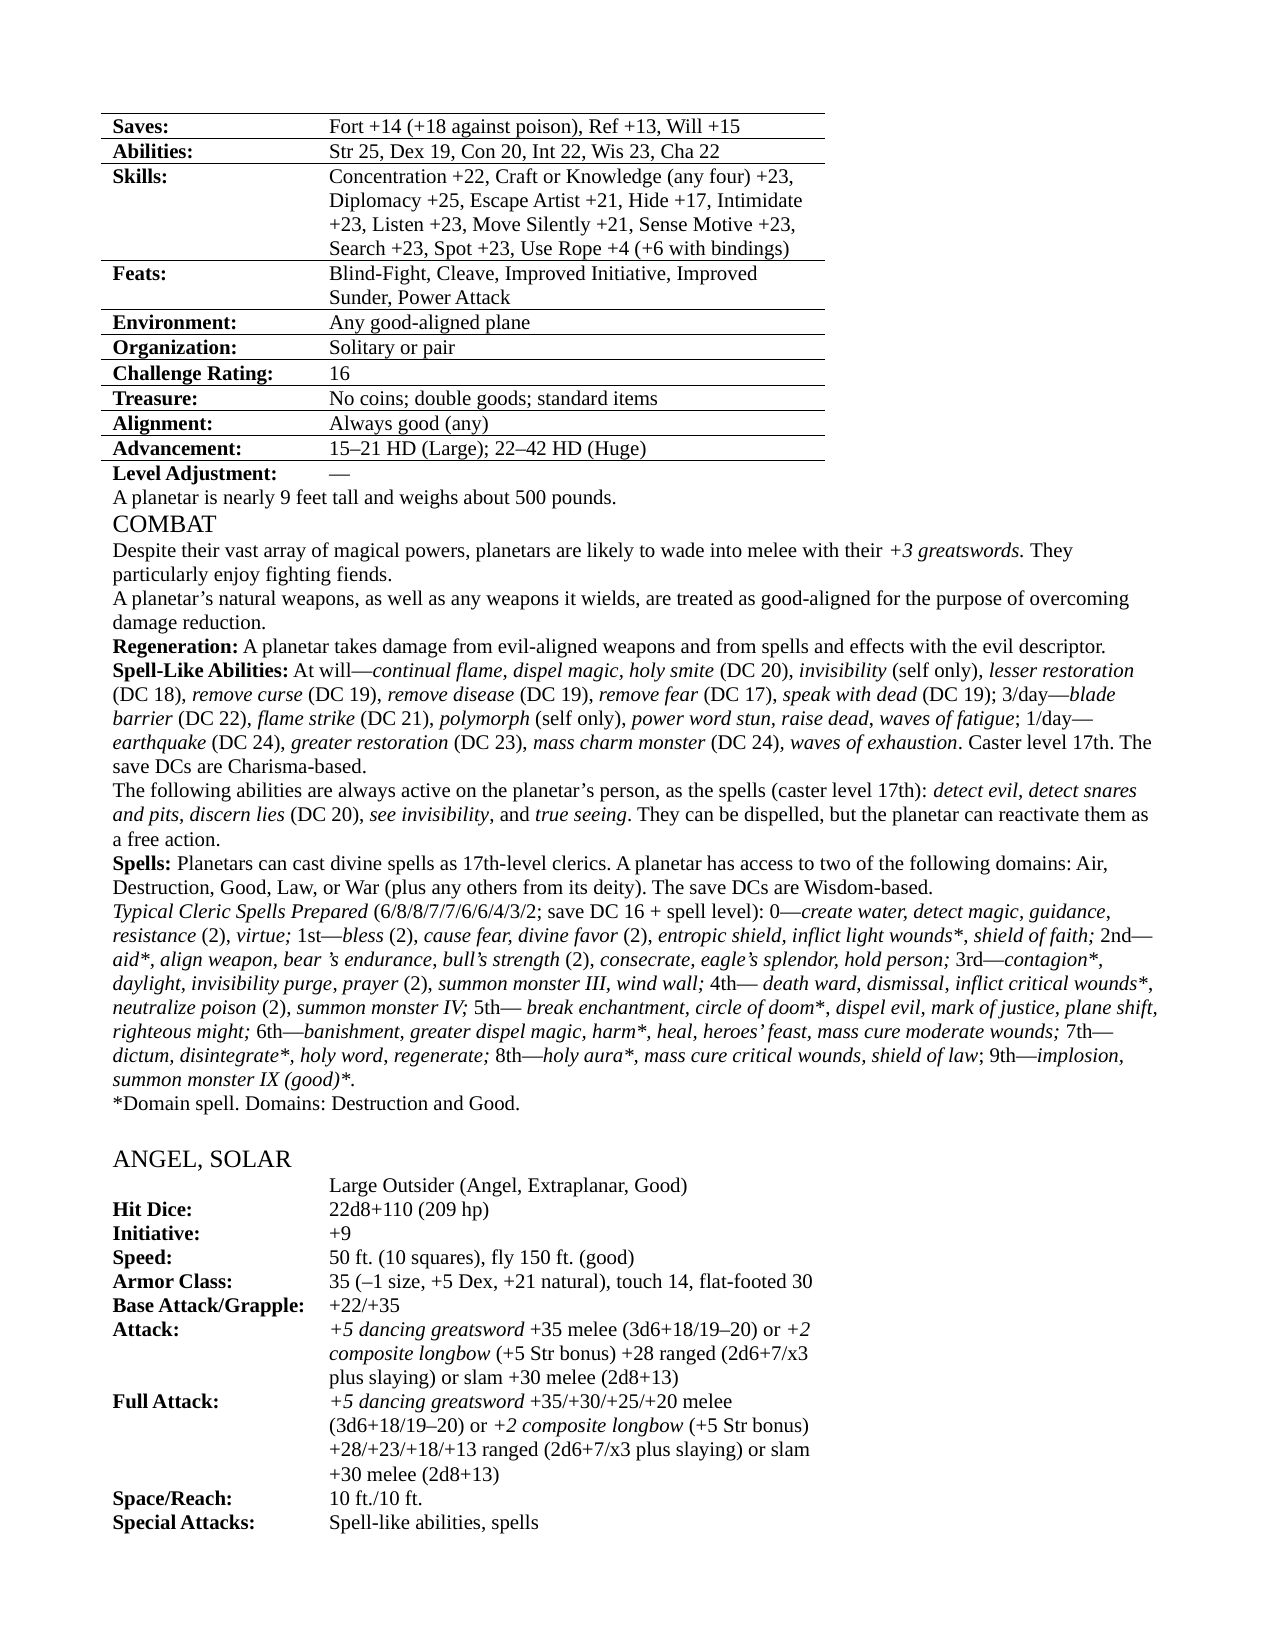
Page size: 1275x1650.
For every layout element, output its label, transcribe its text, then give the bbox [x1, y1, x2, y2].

table_cell Speed: [101, 1245, 318, 1269]
table_cell 10 ft./10 ft. [318, 1486, 844, 1509]
table_cell +22/+35 [318, 1293, 844, 1317]
table_cell Base Attack/Grapple: [101, 1293, 318, 1317]
table_cell Any good-aligned plane [318, 310, 825, 334]
table_cell +5 dancing greatsword +35/+30/+25/+20 melee (3d6+18/19–20) or +2 composite longbow (+5 Str bonus) +28/+23/+18/+13 ranged (2d6+7/x3 plus slaying) or slam +30 melee (2d8+13) [318, 1389, 844, 1486]
text *Domain spell. Domains: Destruction and Good. [112, 1091, 1162, 1115]
table_cell Organization: [101, 335, 318, 359]
table_cell Environment: [101, 310, 318, 334]
text A planetar is nearly 9 feet tall and weighs about 500 pounds. [112, 485, 1162, 509]
table_cell +9 [318, 1221, 844, 1245]
table_header Large Outsider (Angel, Extraplanar, Good) [318, 1173, 844, 1197]
table_cell Saves: [101, 114, 318, 138]
table_cell Blind-Fight, Cleave, Improved Initiative, Improved Sunder, Power Attack [318, 261, 825, 309]
table_cell +5 dancing greatsword +35 melee (3d6+18/19–20) or +2 composite longbow (+5 Str bonus) +28 ranged (2d6+7/x3 plus slaying) or slam +30 melee (2d8+13) [318, 1317, 844, 1389]
table_cell Always good (any) [318, 411, 825, 435]
table_cell Skills: [101, 164, 318, 260]
table_cell No coins; double goods; standard items [318, 386, 825, 409]
table_cell Fort +14 (+18 against poison), Ref +13, Will +15 [318, 114, 825, 138]
table_header [101, 1173, 318, 1197]
table_cell Abilities: [101, 139, 318, 163]
table_cell 22d8+110 (209 hp) [318, 1197, 844, 1221]
table_cell Level Adjustment: [101, 461, 318, 485]
table_cell Attack: [101, 1317, 318, 1389]
table_cell Space/Reach: [101, 1486, 318, 1509]
table_cell Full Attack: [101, 1389, 318, 1486]
table_cell 15–21 HD (Large); 22–42 HD (Huge) [318, 436, 825, 460]
table_cell Spell-like abilities, spells [318, 1510, 844, 1534]
table_cell Feats: [101, 261, 318, 309]
table_cell Solitary or pair [318, 335, 825, 359]
table_cell — [318, 461, 825, 485]
text A planetar’s natural weapons, as well as any weapons it wields, are treated as good-aligned for the purpose of overcoming damage reduction. [112, 586, 1162, 634]
table_cell Armor Class: [101, 1269, 318, 1293]
table_cell 35 (–1 size, +5 Dex, +21 natural), touch 14, flat-footed 30 [318, 1269, 844, 1293]
text Spell-Like Abilities: At will—continual flame, dispel magic, holy smite (DC 20), invisibility (self only), lesser restoration (DC 18), remove curse (DC 19), remove disease (DC 19), remove fear (DC 17), speak with dead (DC 19); 3/day—blade barrier (DC 22), flame strike (DC 21), polymorph (self only), power word stun, raise dead, waves of fatigue; 1/day—earthquake (DC 24), greater restoration (DC 23), mass charm monster (DC 24), waves of exhaustion. Caster level 17th. The save DCs are Charisma-based. [112, 658, 1162, 778]
table_cell Initiative: [101, 1221, 318, 1245]
table_cell Challenge Rating: [101, 360, 318, 384]
table_cell Concentration +22, Craft or Knowledge (any four) +23, Diplomacy +25, Escape Artist +21, Hide +17, Intimidate +23, Listen +23, Move Silently +21, Sense Motive +23, Search +23, Spot +23, Use Rope +4 (+6 with bindings) [318, 164, 825, 260]
text ANGEL, SOLAR [112, 1144, 1162, 1173]
table_cell Advancement: [101, 436, 318, 460]
table_cell Alignment: [101, 411, 318, 435]
text Regeneration: A planetar takes damage from evil-aligned weapons and from spells and effects with the evil descriptor. [112, 634, 1162, 658]
text Despite their vast array of magical powers, planetars are likely to wade into melee with their +3 greatswords. They particularly enjoy fighting fiends. [112, 538, 1162, 586]
table_cell Str 25, Dex 19, Con 20, Int 22, Wis 23, Cha 22 [318, 139, 825, 163]
table_cell Hit Dice: [101, 1197, 318, 1221]
subtitle COMBAT [112, 509, 1162, 538]
text Typical Cleric Spells Prepared (6/8/8/7/7/6/6/4/3/2; save DC 16 + spell level): 0—create water, detect magic, guidance, resistance (2), virtue; 1st—bless (2), cause fear, divine favor (2), entropic shield, inflict light wounds*, shield of faith; 2nd—aid*, align weapon, bear ’s endurance, bull’s strength (2), consecrate, eagle’s splendor, hold person; 3rd—contagion*, daylight, invisibility purge, prayer (2), summon monster III, wind wall; 4th— death ward, dismissal, inflict critical wounds*, neutralize poison (2), summon monster IV; 5th— break enchantment, circle of doom*, dispel evil, mark of justice, plane shift, righteous might; 6th—banishment, greater dispel magic, harm*, heal, heroes’ feast, mass cure moderate wounds; 7th— dictum, disintegrate*, holy word, regenerate; 8th—holy aura*, mass cure critical wounds, shield of law; 9th—implosion, summon monster IX (good)*. [112, 899, 1162, 1091]
table_cell Treasure: [101, 386, 318, 409]
table_cell 50 ft. (10 squares), fly 150 ft. (good) [318, 1245, 844, 1269]
text Spells: Planetars can cast divine spells as 17th-level clerics. A planetar has access to two of the following domains: Air, Destruction, Good, Law, or War (plus any others from its deity). The save DCs are Wisdom-based. [112, 851, 1162, 899]
text The following abilities are always active on the planetar’s person, as the spells (caster level 17th): detect evil, detect snares and pits, discern lies (DC 20), see invisibility, and true seeing. They can be dispelled, but the planetar can reactivate them as a free action. [112, 778, 1162, 851]
table_cell 16 [318, 360, 825, 384]
table_cell Special Attacks: [101, 1510, 318, 1534]
